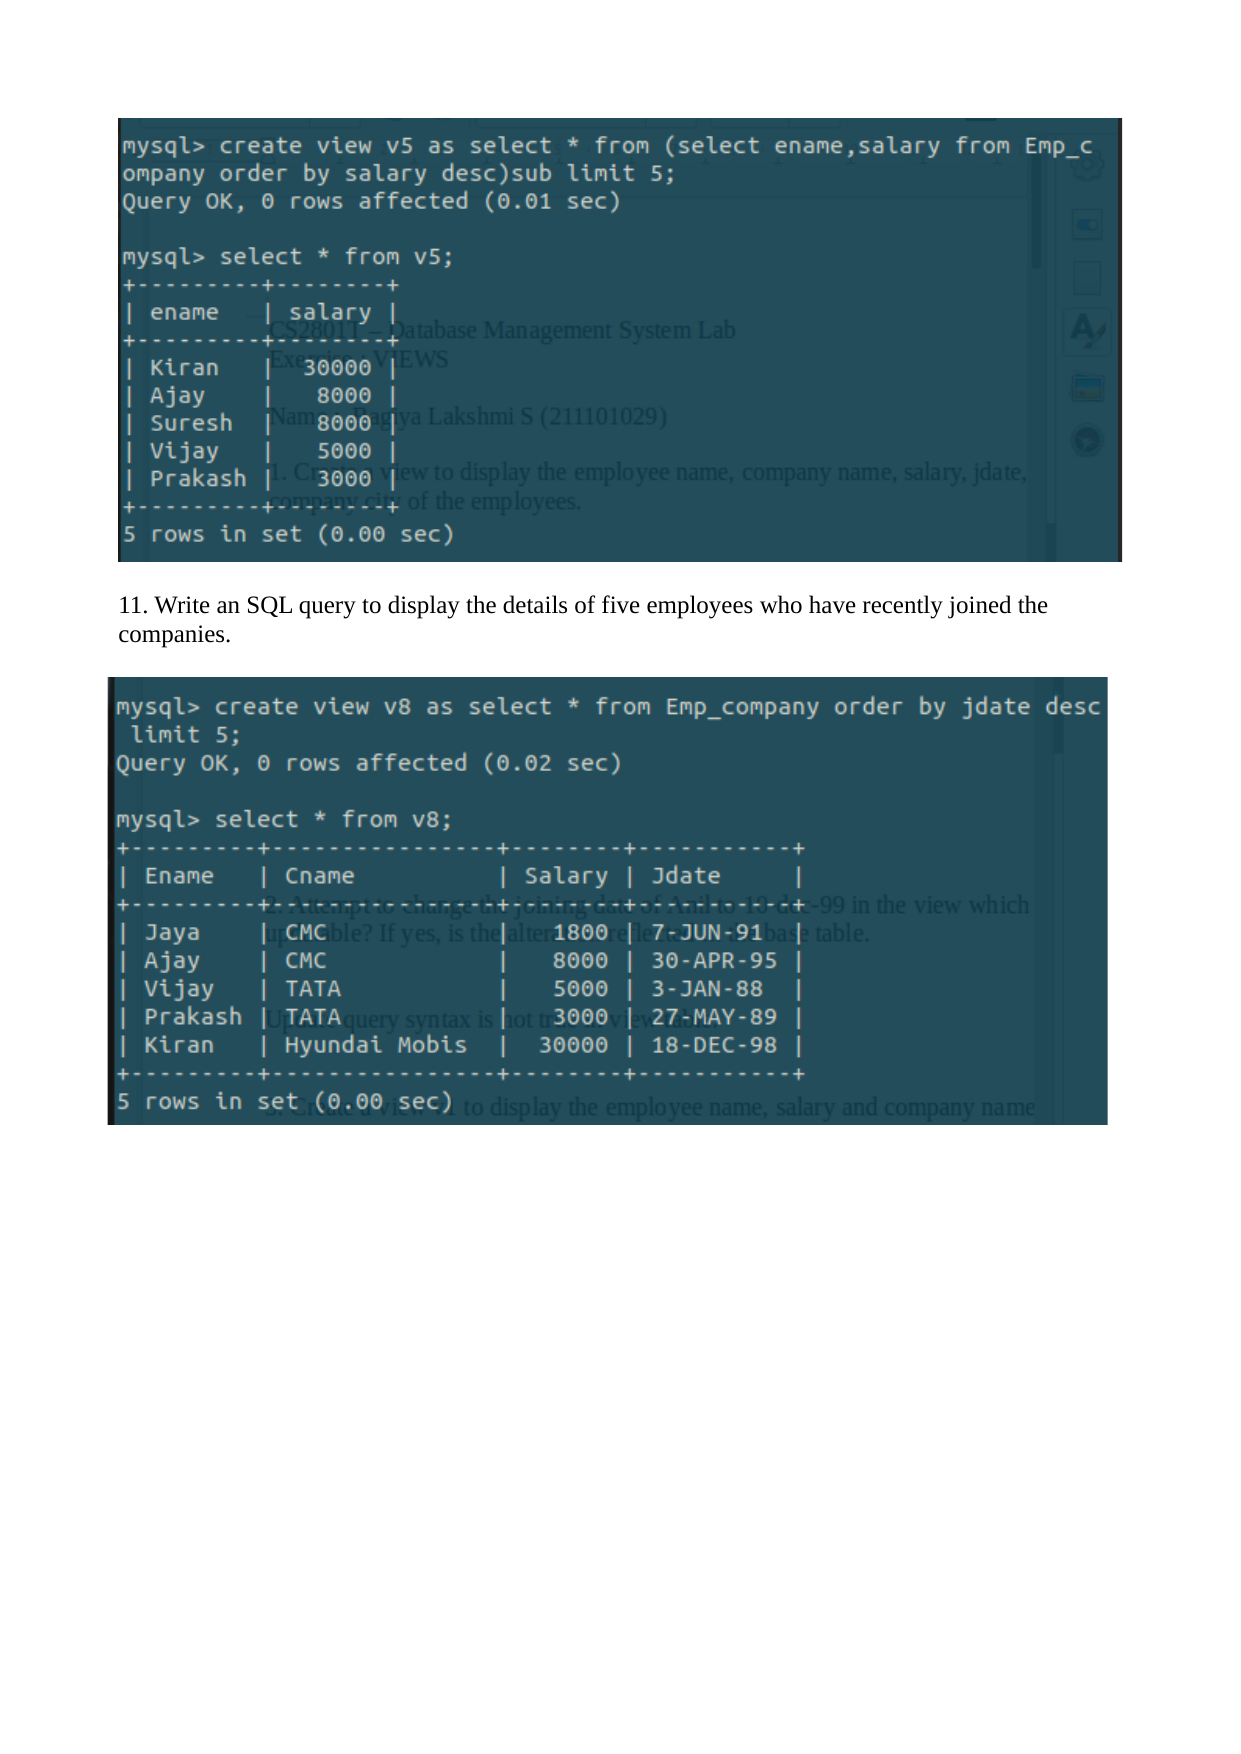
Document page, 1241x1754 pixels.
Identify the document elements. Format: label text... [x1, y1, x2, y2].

text 11. Write an SQL query to display the details of five employees who have recently joined the companies. [118, 590, 1122, 648]
picture [118, 118, 1123, 562]
picture [107, 677, 1108, 1125]
